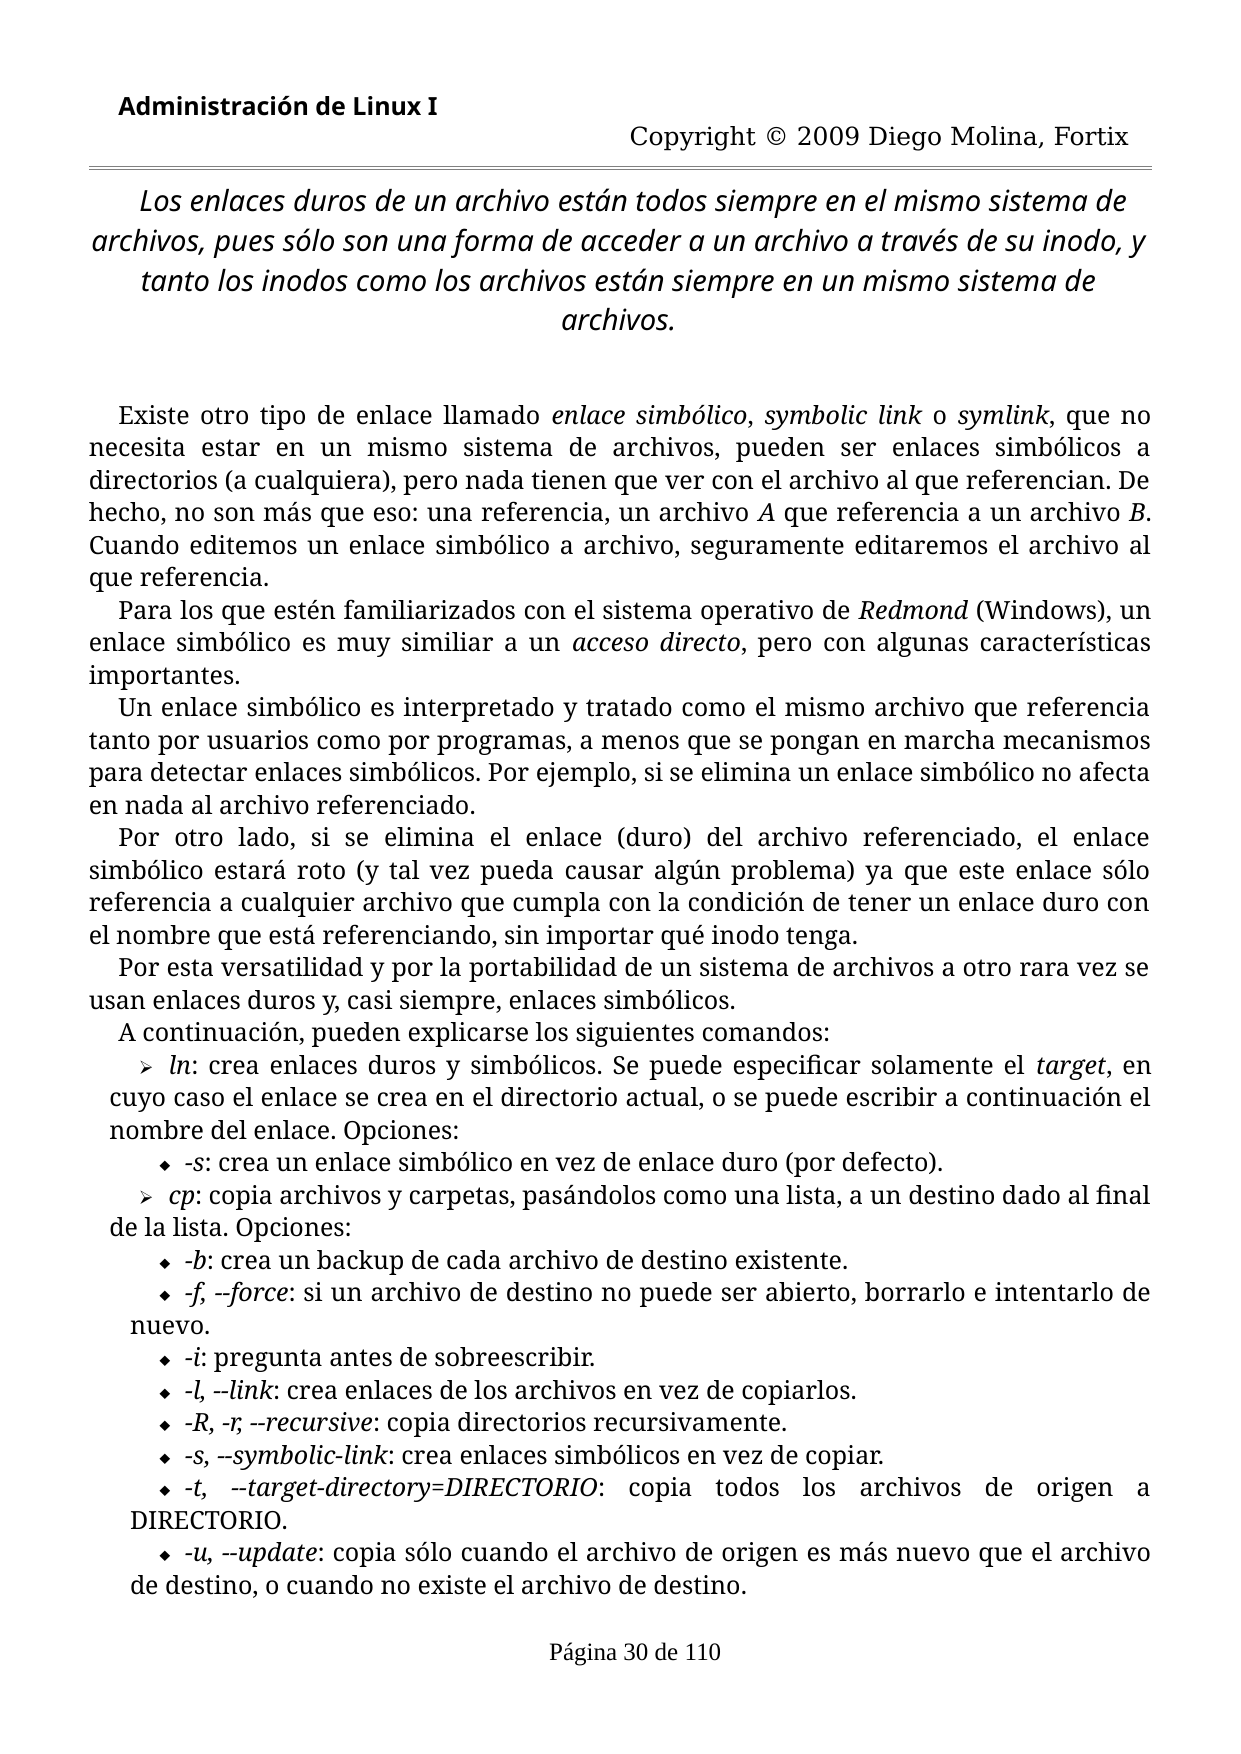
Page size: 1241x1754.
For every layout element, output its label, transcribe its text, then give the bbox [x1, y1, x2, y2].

text Por otro lado, si se elimina el enlace (duro) del archivo referenciado, el enlace simbólico estará roto (y tal vez pueda causar algún problema) ya que este enlace sólo referencia a cualquier archivo que cumpla con la condición de tener un enlace duro con el nombre que está referenciando, sin importar qué inodo tenga. [88, 821, 1152, 951]
text Un enlace simbólico es interpretado y tratado como el mismo archivo que referencia tanto por usuarios como por programas, a menos que se pongan en marcha mecanismos para detectar enlaces simbólicos. Por ejemplo, si se elimina un enlace simbólico no afecta en nada al archivo referenciado. [88, 691, 1152, 821]
list cp: copia archivos y carpetas, pasándolos como una lista, a un destino dado al final de la lista. Opciones: [88, 1178, 1152, 1243]
text Por esta versatilidad y por la portabilidad de un sistema de archivos a otro rara vez se usan enlaces duros y, casi siempre, enlaces simbólicos. [88, 951, 1152, 1016]
list -t, --target-directory=DIRECTORIO: copia todos los archivos de origen a DIRECTORIO. [88, 1471, 1152, 1536]
text A continuación, pueden explicarse los siguientes comandos: [88, 1016, 1152, 1048]
list -u, --update: copia sólo cuando el archivo de origen es más nuevo que el archivo de destino, o cuando no existe el archivo de destino. [88, 1536, 1152, 1601]
list -l, --link: crea enlaces de los archivos en vez de copiarlos. [88, 1373, 1152, 1406]
text Los enlaces duros de un archivo están todos siempre en el mismo sistema de archivos, pues sólo son una forma de acceder a un archivo a través de su inodo, y tanto los inodos como los archivos están siempre en un mismo sistema de archivos. [88, 181, 1152, 339]
text Para los que estén familiarizados con el sistema operativo de Redmond (Windows), un enlace simbólico es muy similiar a un acceso directo, pero con algunas características importantes. [88, 593, 1152, 691]
list -s: crea un enlace simbólico en vez de enlace duro (por defecto). [88, 1146, 1152, 1178]
list -s, --symbolic-link: crea enlaces simbólicos en vez de copiar. [88, 1438, 1152, 1471]
list -b: crea un backup de cada archivo de destino existente. [88, 1243, 1152, 1276]
list ln: crea enlaces duros y simbólicos. Se puede especificar solamente el target, en cuyo caso el enlace se crea en el directorio actual, o se puede escribir a continuación el nombre del enlace. Opciones: [88, 1048, 1152, 1146]
list -f, --force: si un archivo de destino no puede ser abierto, borrarlo e intentarlo de nuevo. [88, 1276, 1152, 1341]
list -i: pregunta antes de sobreescribir. [88, 1341, 1152, 1373]
list -R, -r, --recursive: copia directorios recursivamente. [88, 1406, 1152, 1438]
text Existe otro tipo de enlace llamado enlace simbólico, symbolic link o symlink, que no necesita estar en un mismo sistema de archivos, pueden ser enlaces simbólicos a directorios (a cualquiera), pero nada tienen que ver con el archivo al que referencian. De hecho, no son más que eso: una referencia, un archivo A que referencia a un archivo B. Cuando editemos un enlace simbólico a archivo, seguramente editaremos el archivo al que referencia. [88, 398, 1152, 593]
